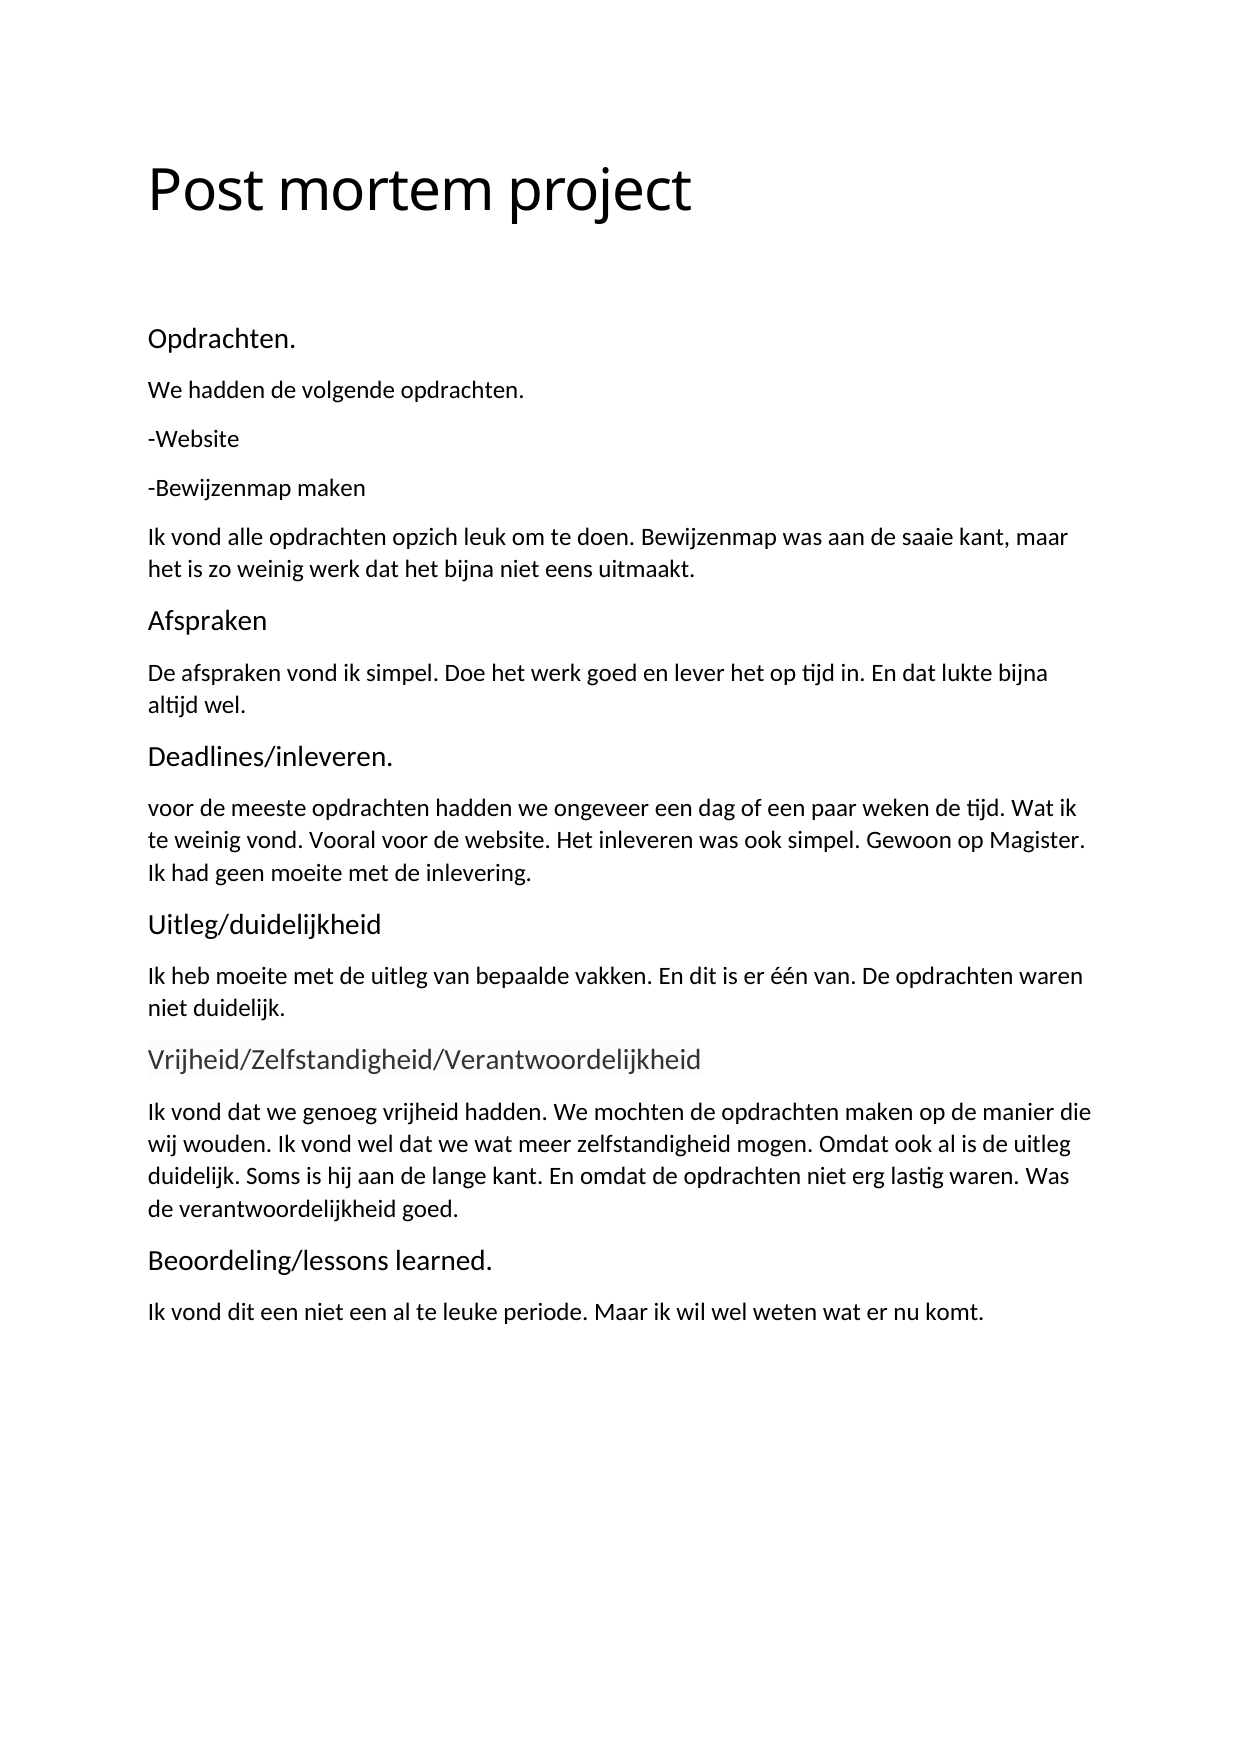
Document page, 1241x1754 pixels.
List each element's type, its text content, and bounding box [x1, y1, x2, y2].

text Ik heb moeite met de uitleg van bepaalde vakken. En dit is er één van. De opdrachten waren niet duidelijk. [148, 960, 1093, 1023]
text We hadden de volgende opdrachten. [148, 374, 1093, 405]
text -Bewijzenmap maken [148, 472, 1093, 503]
text Ik vond dit een niet een al te leuke periode. Maar ik wil wel weten wat er nu komt. [148, 1296, 1093, 1327]
text Beoordeling/lessons learned. [148, 1242, 1093, 1277]
text Deadlines/inleveren. [148, 738, 1093, 773]
text Vrijheid/Zelfstandigheid/Verantwoordelijkheid [148, 1041, 1093, 1077]
text voor de meeste opdrachten hadden we ongeveer een dag of een paar weken de tijd. Wat ik te weinig vond. Vooral voor de website. Het inleveren was ook simpel. Gewoon op Magister. Ik had geen moeite met de inlevering. [148, 792, 1093, 887]
text Ik vond dat we genoeg vrijheid hadden. We mochten de opdrachten maken op de manier die wij wouden. Ik vond wel dat we wat meer zelfstandigheid mogen. Omdat ook al is de uitleg duidelijk. Soms is hij aan de lange kant. En omdat de opdrachten niet erg lastig waren. Was de verantwoordelijkheid goed. [148, 1096, 1093, 1223]
text -Website [148, 423, 1093, 454]
text Afspraken [148, 602, 1093, 638]
text Post mortem project [148, 148, 1093, 227]
text Opdrachten. [148, 320, 1093, 355]
text Ik vond alle opdrachten opzich leuk om te doen. Bewijzenmap was aan de saaie kant, maar het is zo weinig werk dat het bijna niet eens uitmaakt. [148, 521, 1093, 584]
text De afspraken vond ik simpel. Doe het werk goed en lever het op tijd in. En dat lukte bijna altijd wel. [148, 657, 1093, 719]
text Uitleg/duidelijkheid [148, 906, 1093, 941]
